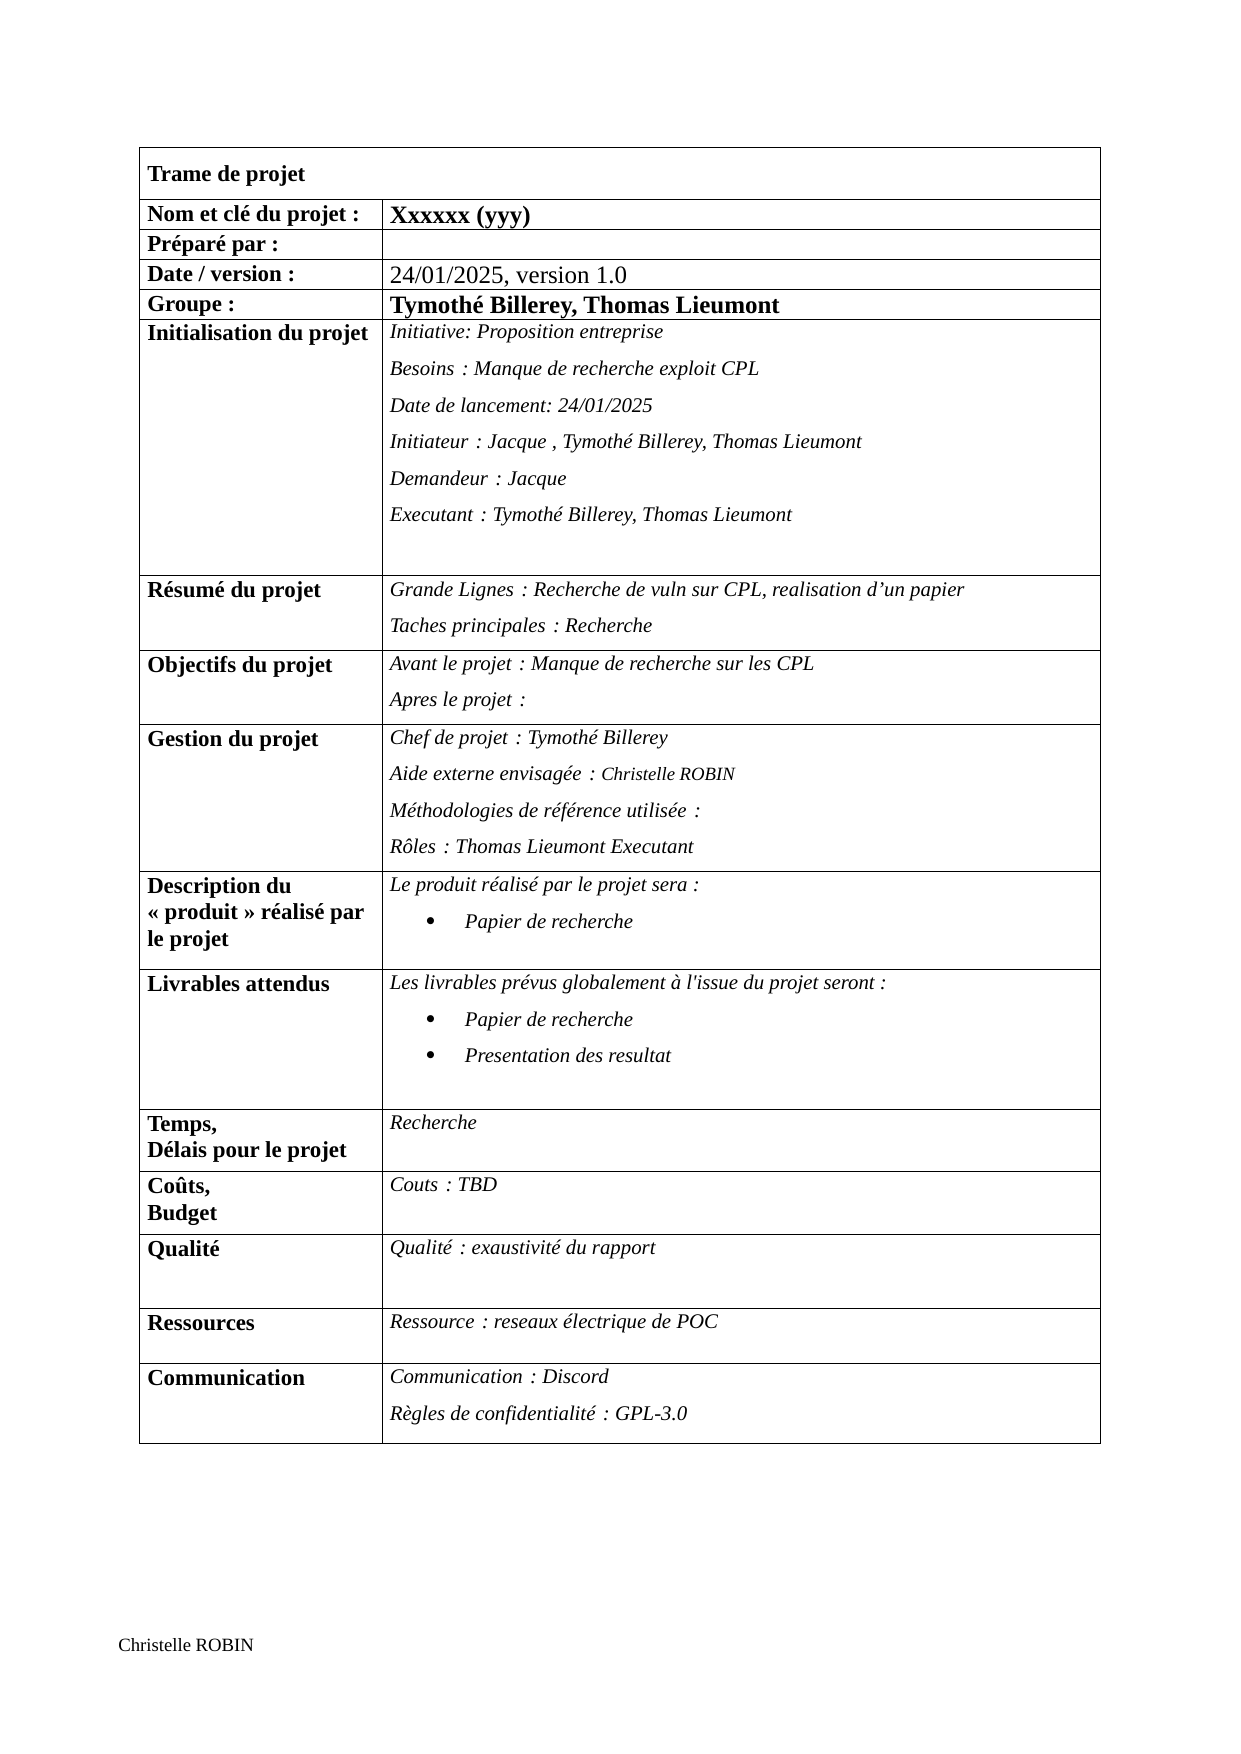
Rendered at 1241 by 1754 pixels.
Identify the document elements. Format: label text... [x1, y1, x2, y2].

table_cell Initialisation du projet [140, 320, 382, 575]
table_cell 24/01/2025, version 1.0 [383, 260, 1100, 289]
table_cell Date / version : [140, 260, 382, 289]
table_cell Communication [140, 1364, 382, 1443]
table_cell Ressources [140, 1309, 382, 1363]
table_cell Grande Lignes : Recherche de vuln sur CPL, realisation d’un papier Taches principales : Recherche [383, 576, 1100, 649]
table_cell Initiative: Proposition entreprise Besoins : Manque de recherche exploit CPL Date de lancement: 24/01/2025 Initiateur : Jacque , Tymothé Billerey, Thomas Lieumont Demandeur : Jacque Executant : Tymothé Billerey, Thomas Lieumont [383, 320, 1100, 575]
table_cell Objectifs du projet [140, 651, 382, 724]
table_cell Ressource : reseaux électrique de POC [383, 1309, 1100, 1363]
table_cell [383, 230, 1100, 259]
table_cell Résumé du projet [140, 576, 382, 649]
table_cell Chef de projet : Tymothé Billerey Aide externe envisagée : Christelle ROBIN Méthodologies de référence utilisée : Rôles : Thomas Lieumont Executant [383, 725, 1100, 871]
table_header Trame de projet [140, 148, 1100, 199]
table_cell Gestion du projet [140, 725, 382, 871]
table_cell Avant le projet : Manque de recherche sur les CPL Apres le projet : [383, 651, 1100, 724]
table_cell Nom et clé du projet : [140, 200, 382, 229]
table_cell Livrables attendus [140, 970, 382, 1109]
table_cell Description du « produit » réalisé par le projet [140, 872, 382, 969]
table_cell Les livrables prévus globalement à l'issue du projet seront : Papier de recherche Presentation des resultat [383, 970, 1100, 1109]
table_cell Xxxxxx (yyy) [383, 200, 1100, 229]
table_cell Tymothé Billerey, Thomas Lieumont [383, 290, 1100, 318]
table_cell Couts : TBD [383, 1172, 1100, 1233]
table_cell Communication : Discord Règles de confidentialité : GPL-3.0 [383, 1364, 1100, 1443]
table_cell Coûts, Budget [140, 1172, 382, 1233]
table_cell Qualité : exaustivité du rapport [383, 1235, 1100, 1308]
table_cell Qualité [140, 1235, 382, 1308]
table_cell Préparé par : [140, 230, 382, 259]
table_cell Temps, Délais pour le projet [140, 1110, 382, 1171]
table_cell Groupe : [140, 290, 382, 318]
table_cell Recherche [383, 1110, 1100, 1171]
table_cell Le produit réalisé par le projet sera : Papier de recherche [383, 872, 1100, 969]
